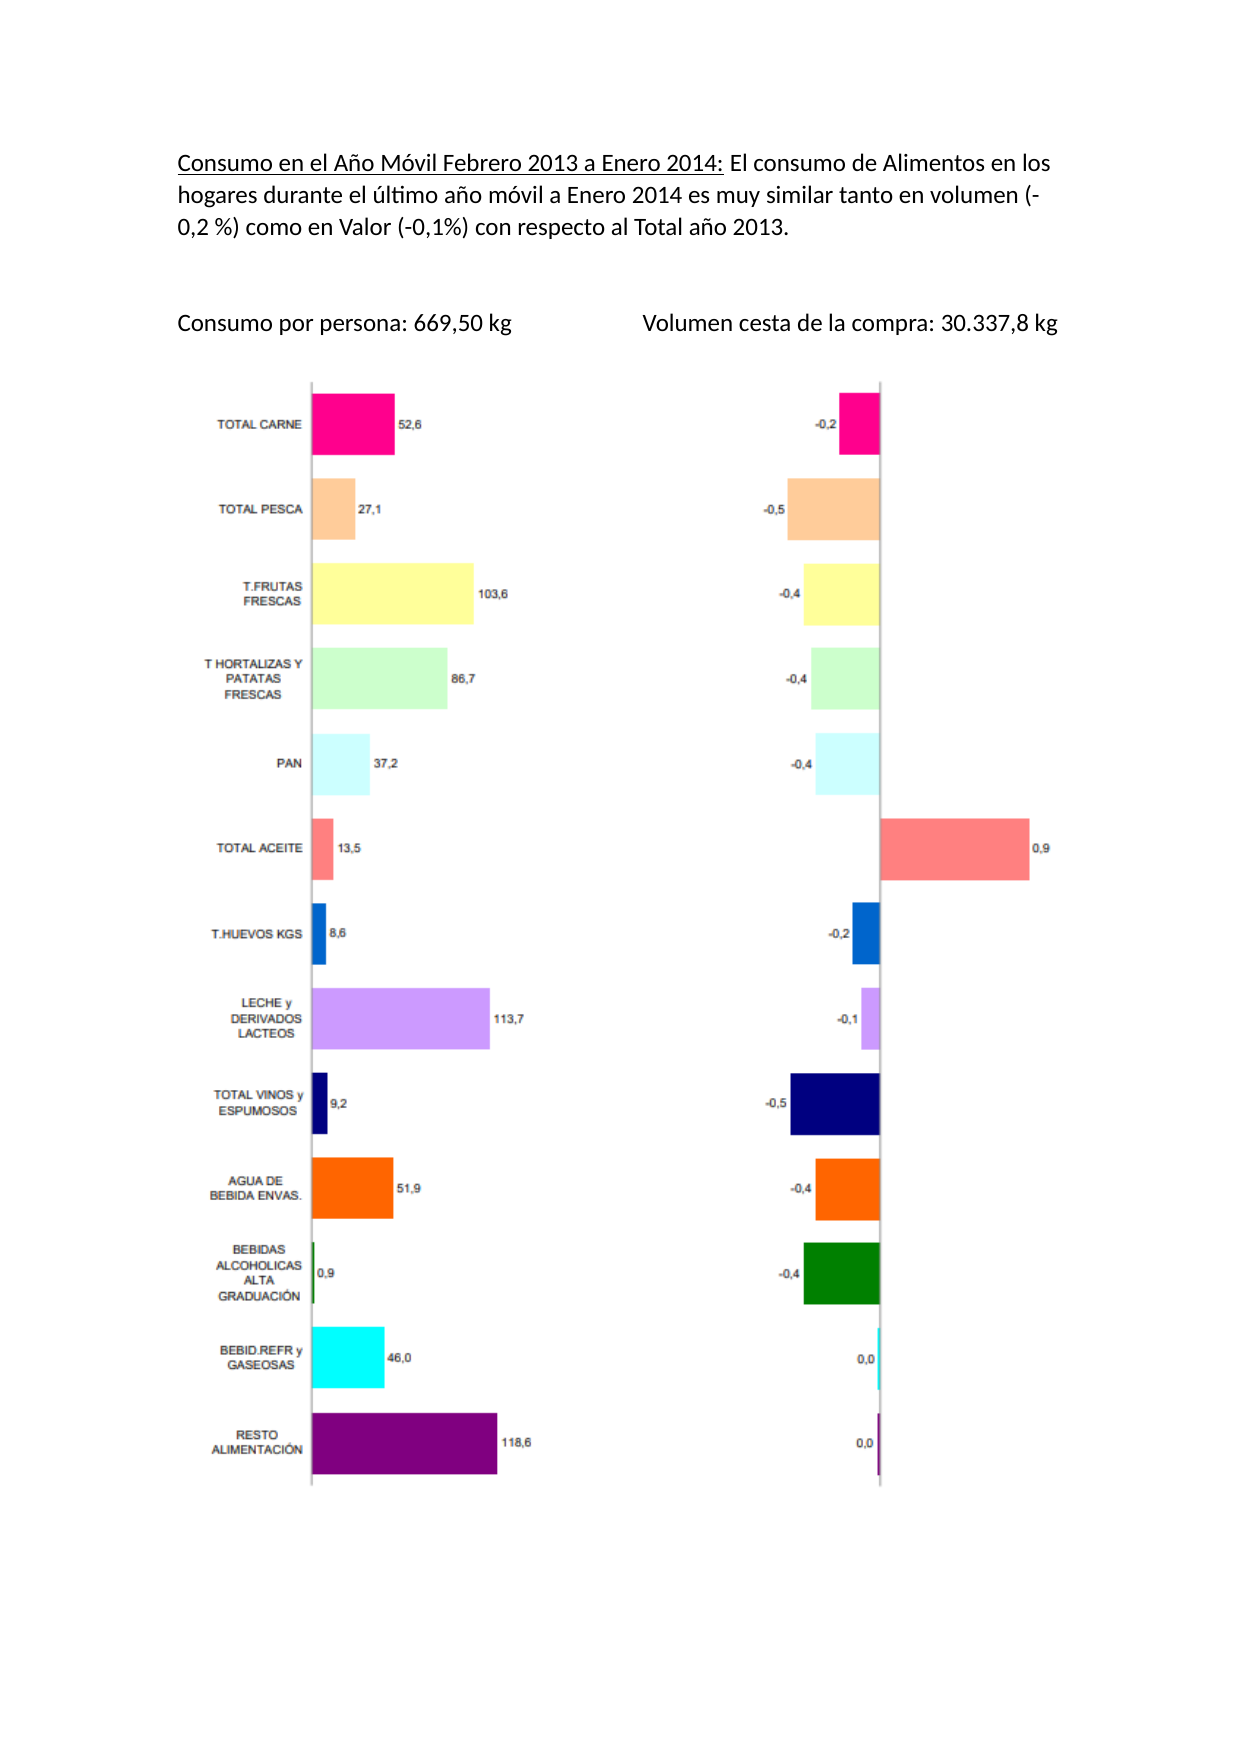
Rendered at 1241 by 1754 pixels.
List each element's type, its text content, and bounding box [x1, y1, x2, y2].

text Consumo en el Año Móvil Febrero 2013 a Enero 2014: El consumo de Alimentos en los hogares durante el último año móvil a Enero 2014 es muy similar tanto en volumen (-0,2 %) como en Valor (-0,1%) con respecto al Total año 2013. [177, 148, 1063, 241]
text Consumo por persona: 669,50 kg Volumen cesta de la compra: 30.337,8 kg [177, 308, 1063, 338]
